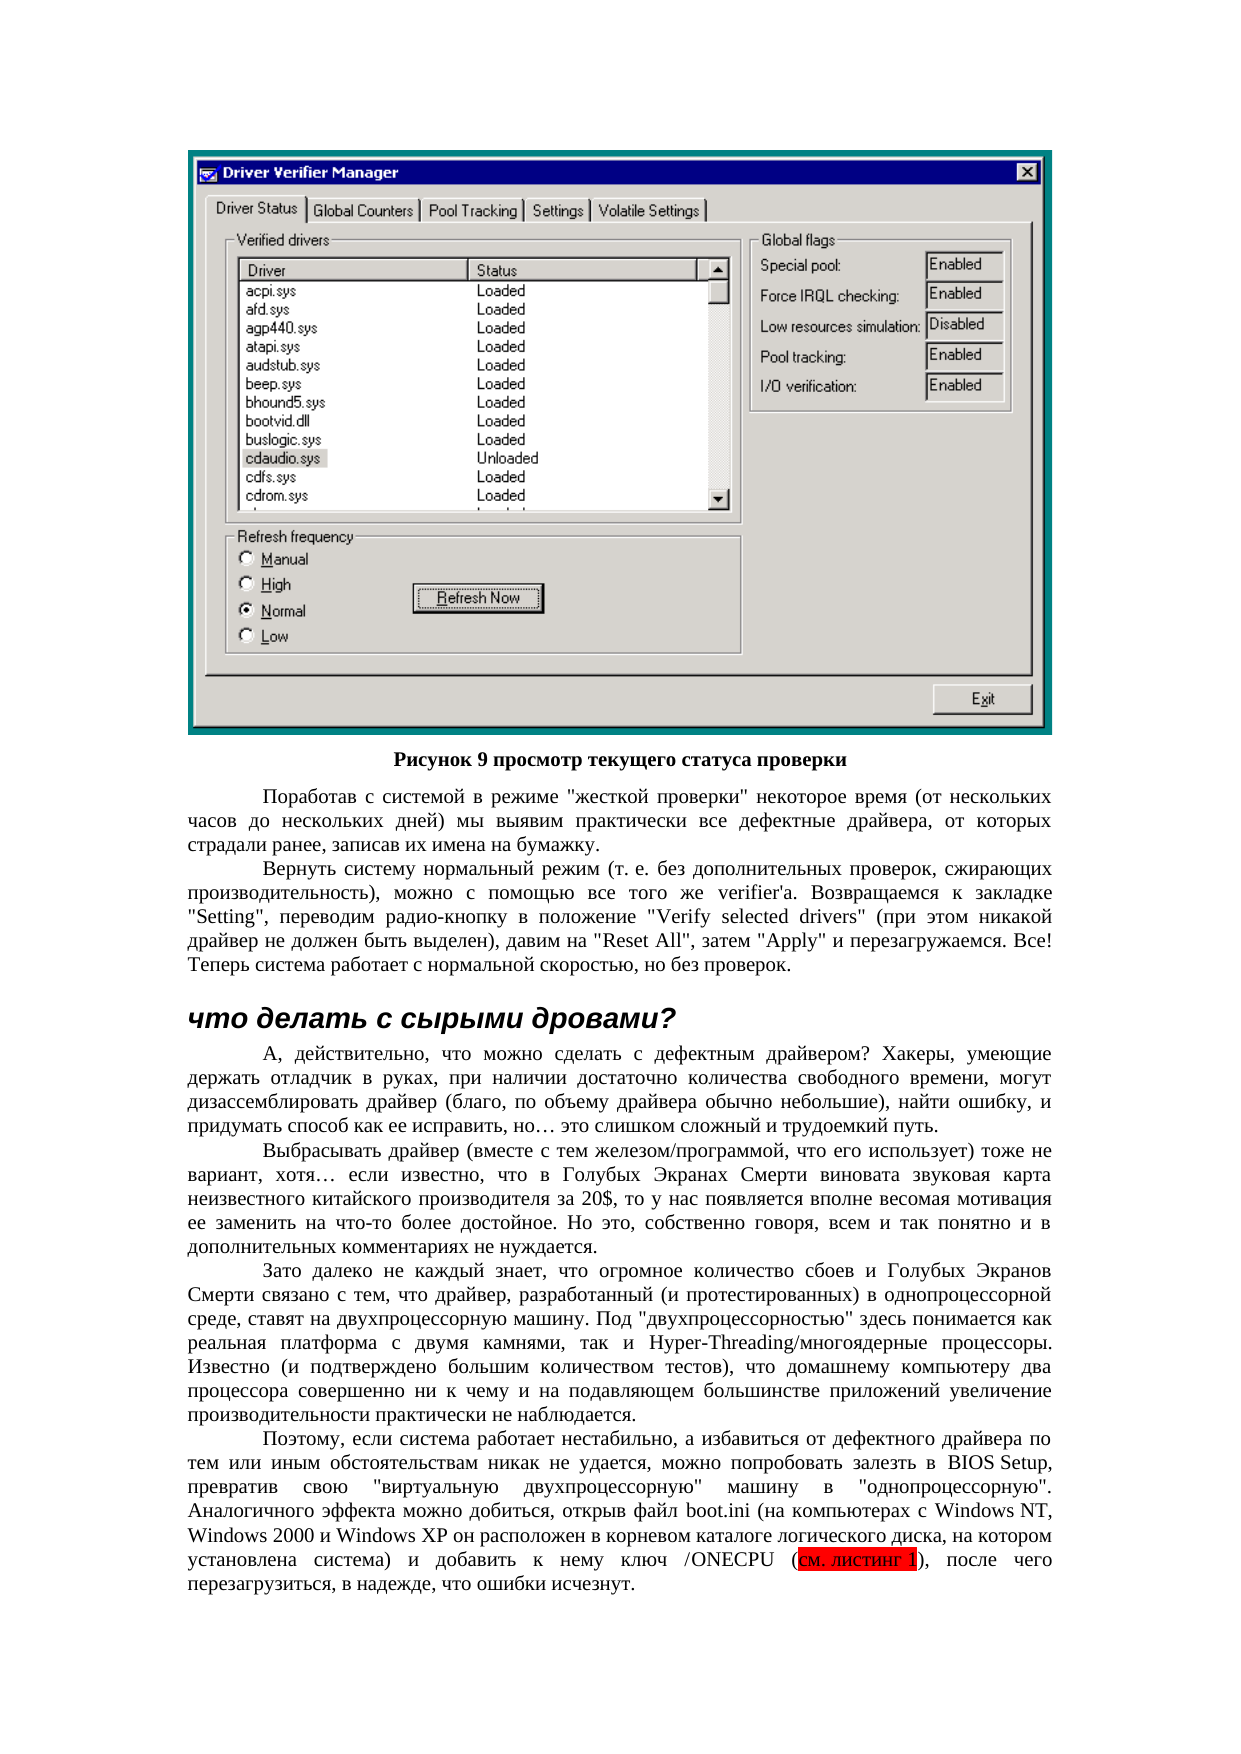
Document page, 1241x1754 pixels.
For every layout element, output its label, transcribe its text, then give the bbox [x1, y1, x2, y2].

text Поработав с системой в режиме "жесткой проверки" некоторое время (от нескольких часов до нескольких дней) мы выявим практически все дефектные драйвера, от которых страдали ранее, записав их имена на бумажку. [187, 784, 1053, 856]
text А, действительно, что можно сделать с дефектным драйвером? Хакеры, умеющие держать отладчик в руках, при наличии достаточно количества свободного времени, могут дизассемблировать драйвер (благо, по объему драйвера обычно небольшие), найти ошибку, и придумать способ как ее исправить, но… это слишком сложный и трудоемкий путь. [187, 1041, 1053, 1137]
text Рисунок 9 просмотр текущего статуса проверки [187, 747, 1053, 771]
text Вернуть систему нормальный режим (т. е. без дополнительных проверок, сжирающих производительность), можно с помощью все того же verifier'а. Возвращаемся к закладке "Setting", переводим радио-кнопку в положение "Verify selected drivers" (при этом никакой драйвер не должен быть выделен), давим на "Reset All", затем "Apply" и перезагружаемся. Все! Теперь система работает с нормальной скоростью, но без проверок. [187, 856, 1053, 976]
picture [188, 150, 1053, 735]
text Зато далеко не каждый знает, что огромное количество сбоев и Голубых Экранов Смерти связано с тем, что драйвер, разработанный (и протестированных) в однопроцессорной среде, ставят на двухпроцессорную машину. Под "двухпроцессорностью" здесь понимается как реальная платформа с двумя камнями, так и Hyper-Threading/многоядерные процессоры. Известно (и подтверждено большим количеством тестов), что домашнему компьютеру два процессора совершенно ни к чему и на подавляющем большинстве приложений увеличение производительности практически не наблюдается. [187, 1258, 1053, 1426]
subtitle что делать с сырыми дровами? [187, 1001, 1053, 1035]
text Выбрасывать драйвер (вместе с тем железом/программой, что его использует) тоже не вариант, хотя… если известно, что в Голубых Экранах Смерти виновата звуковая карта неизвестного китайского производителя за 20$, то у нас появляется вполне весомая мотивация ее заменить на что-то более достойное. Но это, собственно говоря, всем и так понятно и в дополнительных комментариях не нуждается. [187, 1137, 1053, 1258]
text Поэтому, если система работает нестабильно, а избавиться от дефектного драйвера по тем или иным обстоятельствам никак не удается, можно попробовать залезть в BIOS Setup, превратив свою "виртуальную двухпроцессорную" машину в "однопроцессорную". Аналогичного эффекта можно добиться, открыв файл boot.ini (на компьютерах с Windows NT, Windows 2000 и Windows XP он расположен в корневом каталоге логического диска, на котором установлена система) и добавить к нему ключ /ONECPU (см. листинг 1), после чего перезагрузиться, в надежде, что ошибки исчезнут. [187, 1426, 1053, 1595]
